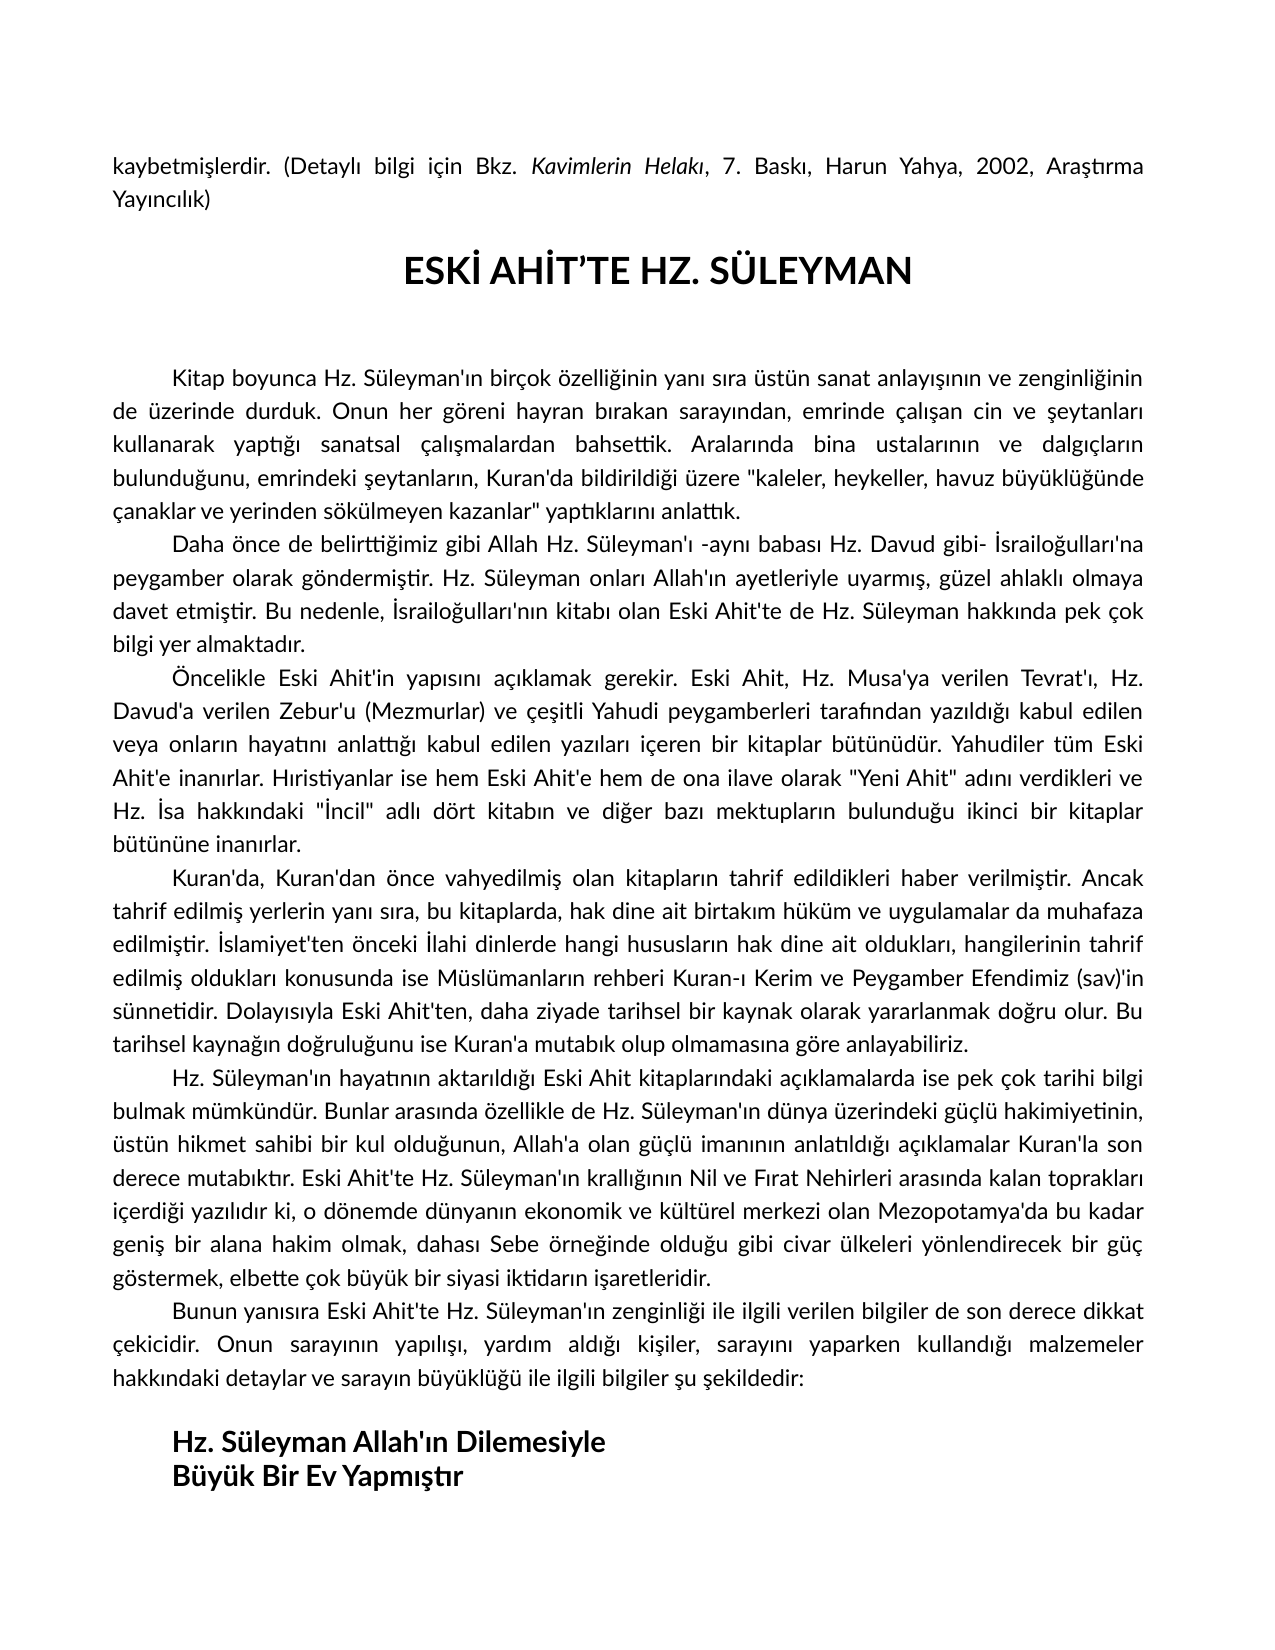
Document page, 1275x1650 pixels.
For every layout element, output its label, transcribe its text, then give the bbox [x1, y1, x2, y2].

text Büyük Bir Ev Yapmıştır [112, 1459, 1145, 1493]
text kaybetmişlerdir. (Detaylı bilgi için Bkz. Kavimlerin Helakı, 7. Baskı, Harun Yahya, 2002, Araştırma Yayıncılık) [112, 148, 1145, 214]
text Hz. Süleyman'ın hayatının aktarıldığı Eski Ahit kitaplarındaki açıklamalarda ise pek çok tarihi bilgi bulmak mümkündür. Bunlar arasında özellikle de Hz. Süleyman'ın dünya üzerindeki güçlü hakimiyetinin, üstün hikmet sahibi bir kul olduğunun, Allah'a olan güçlü imanının anlatıldığı açıklamalar Kuran'la son derece mutabıktır. Eski Ahit'te Hz. Süleyman'ın krallığının Nil ve Fırat Nehirleri arasında kalan toprakları içerdiği yazılıdır ki, o dönemde dünyanın ekonomik ve kültürel merkezi olan Mezopotamya'da bu kadar geniş bir alana hakim olmak, dahası Sebe örneğinde olduğu gibi civar ülkeleri yönlendirecek bir güç göstermek, elbette çok büyük bir siyasi iktidarın işaretleridir. [112, 1059, 1145, 1293]
text Hz. Süleyman Allah'ın Dilemesiyle [112, 1426, 1145, 1459]
text ESKİ AHİT’TE HZ. SÜLEYMAN [112, 248, 1145, 293]
text Kitap boyunca Hz. Süleyman'ın birçok özelliğinin yanı sıra üstün sanat anlayışının ve zenginliğinin de üzerinde durduk. Onun her göreni hayran bırakan sarayından, emrinde çalışan cin ve şeytanları kullanarak yaptığı sanatsal çalışmalardan bahsettik. Aralarında bina ustalarının ve dalgıçların bulunduğunu, emrindeki şeytanların, Kuran'da bildirildiği üzere "kaleler, heykeller, havuz büyüklüğünde çanaklar ve yerinden sökülmeyen kazanlar" yaptıklarını anlattık. [112, 359, 1145, 526]
text Daha önce de belirttiğimiz gibi Allah Hz. Süleyman'ı -aynı babası Hz. Davud gibi- İsrailoğulları'na peygamber olarak göndermiştir. Hz. Süleyman onları Allah'ın ayetleriyle uyarmış, güzel ahlaklı olmaya davet etmiştir. Bu nedenle, İsrailoğulları'nın kitabı olan Eski Ahit'te de Hz. Süleyman hakkında pek çok bilgi yer almaktadır. [112, 526, 1145, 659]
text Kuran'da, Kuran'dan önce vahyedilmiş olan kitapların tahrif edildikleri haber verilmiştir. Ancak tahrif edilmiş yerlerin yanı sıra, bu kitaplarda, hak dine ait birtakım hüküm ve uygulamalar da muhafaza edilmiştir. İslamiyet'ten önceki İlahi dinlerde hangi hususların hak dine ait oldukları, hangilerinin tahrif edilmiş oldukları konusunda ise Müslümanların rehberi Kuran-ı Kerim ve Peygamber Efendimiz (sav)'in sünnetidir. Dolayısıyla Eski Ahit'ten, daha ziyade tarihsel bir kaynak olarak yararlanmak doğru olur. Bu tarihsel kaynağın doğruluğunu ise Kuran'a mutabık olup olmamasına göre anlayabiliriz. [112, 859, 1145, 1059]
text Bunun yanısıra Eski Ahit'te Hz. Süleyman'ın zenginliği ile ilgili verilen bilgiler de son derece dikkat çekicidir. Onun sarayının yapılışı, yardım aldığı kişiler, sarayını yaparken kullandığı malzemeler hakkındaki detaylar ve sarayın büyüklüğü ile ilgili bilgiler şu şekildedir: [112, 1293, 1145, 1393]
text Öncelikle Eski Ahit'in yapısını açıklamak gerekir. Eski Ahit, Hz. Musa'ya verilen Tevrat'ı, Hz. Davud'a verilen Zebur'u (Mezmurlar) ve çeşitli Yahudi peygamberleri tarafından yazıldığı kabul edilen veya onların hayatını anlattığı kabul edilen yazıları içeren bir kitaplar bütünüdür. Yahudiler tüm Eski Ahit'e inanırlar. Hıristiyanlar ise hem Eski Ahit'e hem de ona ilave olarak "Yeni Ahit" adını verdikleri ve Hz. İsa hakkındaki "İncil" adlı dört kitabın ve diğer bazı mektupların bulunduğu ikinci bir kitaplar bütününe inanırlar. [112, 659, 1145, 859]
